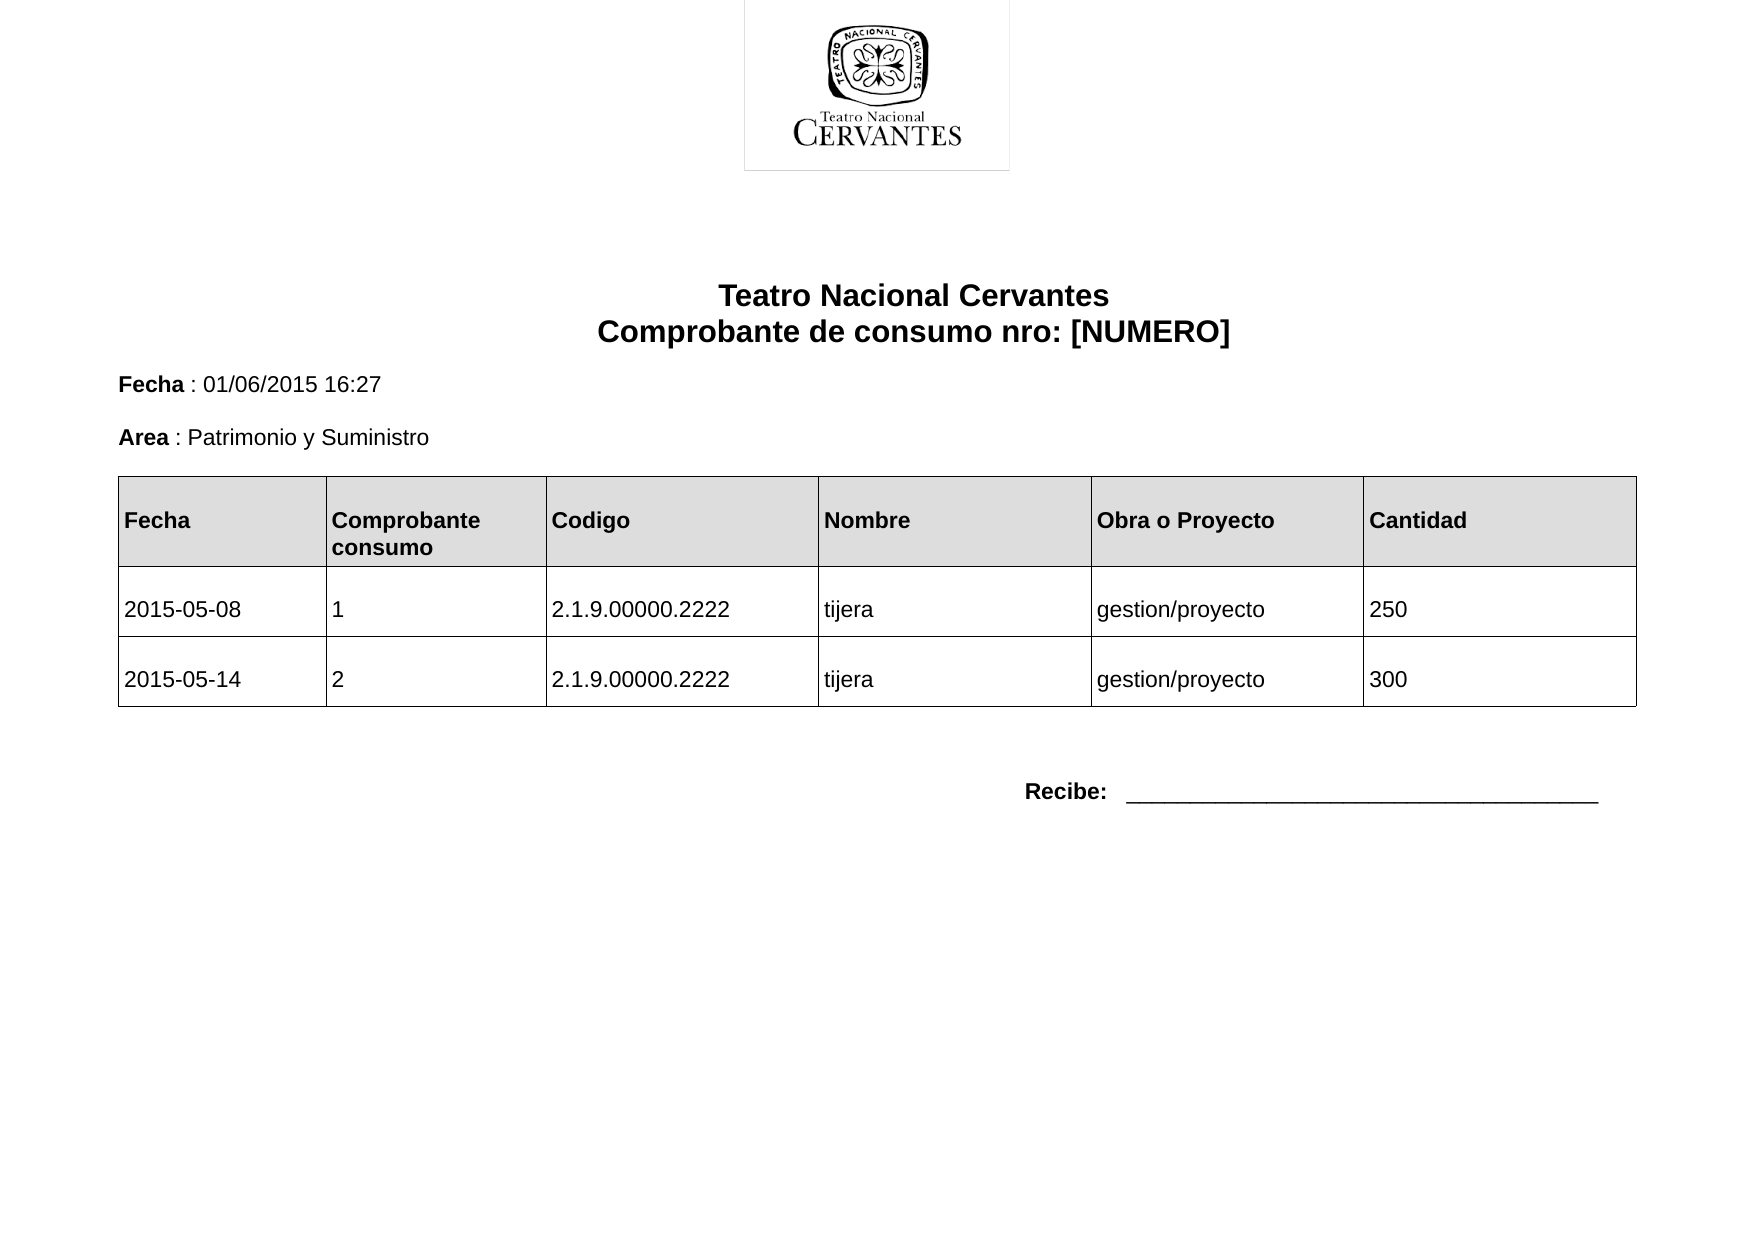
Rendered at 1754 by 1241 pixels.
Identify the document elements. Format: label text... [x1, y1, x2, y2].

table_header Codigo [547, 477, 818, 566]
table_header Comprobante consumo [327, 477, 546, 566]
table_cell gestion/proyecto [1092, 567, 1363, 636]
text Comprobante de consumo nro: [NUMERO] [118, 313, 1636, 349]
picture [744, 0, 1010, 171]
text Recibe: _____________________________________ [118, 778, 1636, 804]
table_header Obra o Proyecto [1092, 477, 1363, 566]
table_cell tijera [819, 637, 1091, 706]
text Area : Patrimonio y Suministro [118, 423, 1636, 450]
text Fecha : 01/06/2015 16:27 [118, 371, 1636, 397]
table_cell 1 [327, 567, 546, 636]
table_cell 2 [327, 637, 546, 706]
table_cell 2015-05-08 [119, 567, 326, 636]
table_cell 250 [1364, 567, 1636, 636]
table_header Nombre [819, 477, 1091, 566]
table_header Fecha [119, 477, 326, 566]
text Teatro Nacional Cervantes [118, 277, 1636, 313]
table_cell 2.1.9.00000.2222 [547, 637, 818, 706]
table_cell 300 [1364, 637, 1636, 706]
table_cell 2015-05-14 [119, 637, 326, 706]
table_header Cantidad [1364, 477, 1636, 566]
table_cell tijera [819, 567, 1091, 636]
table_cell gestion/proyecto [1092, 637, 1363, 706]
table_cell 2.1.9.00000.2222 [547, 567, 818, 636]
